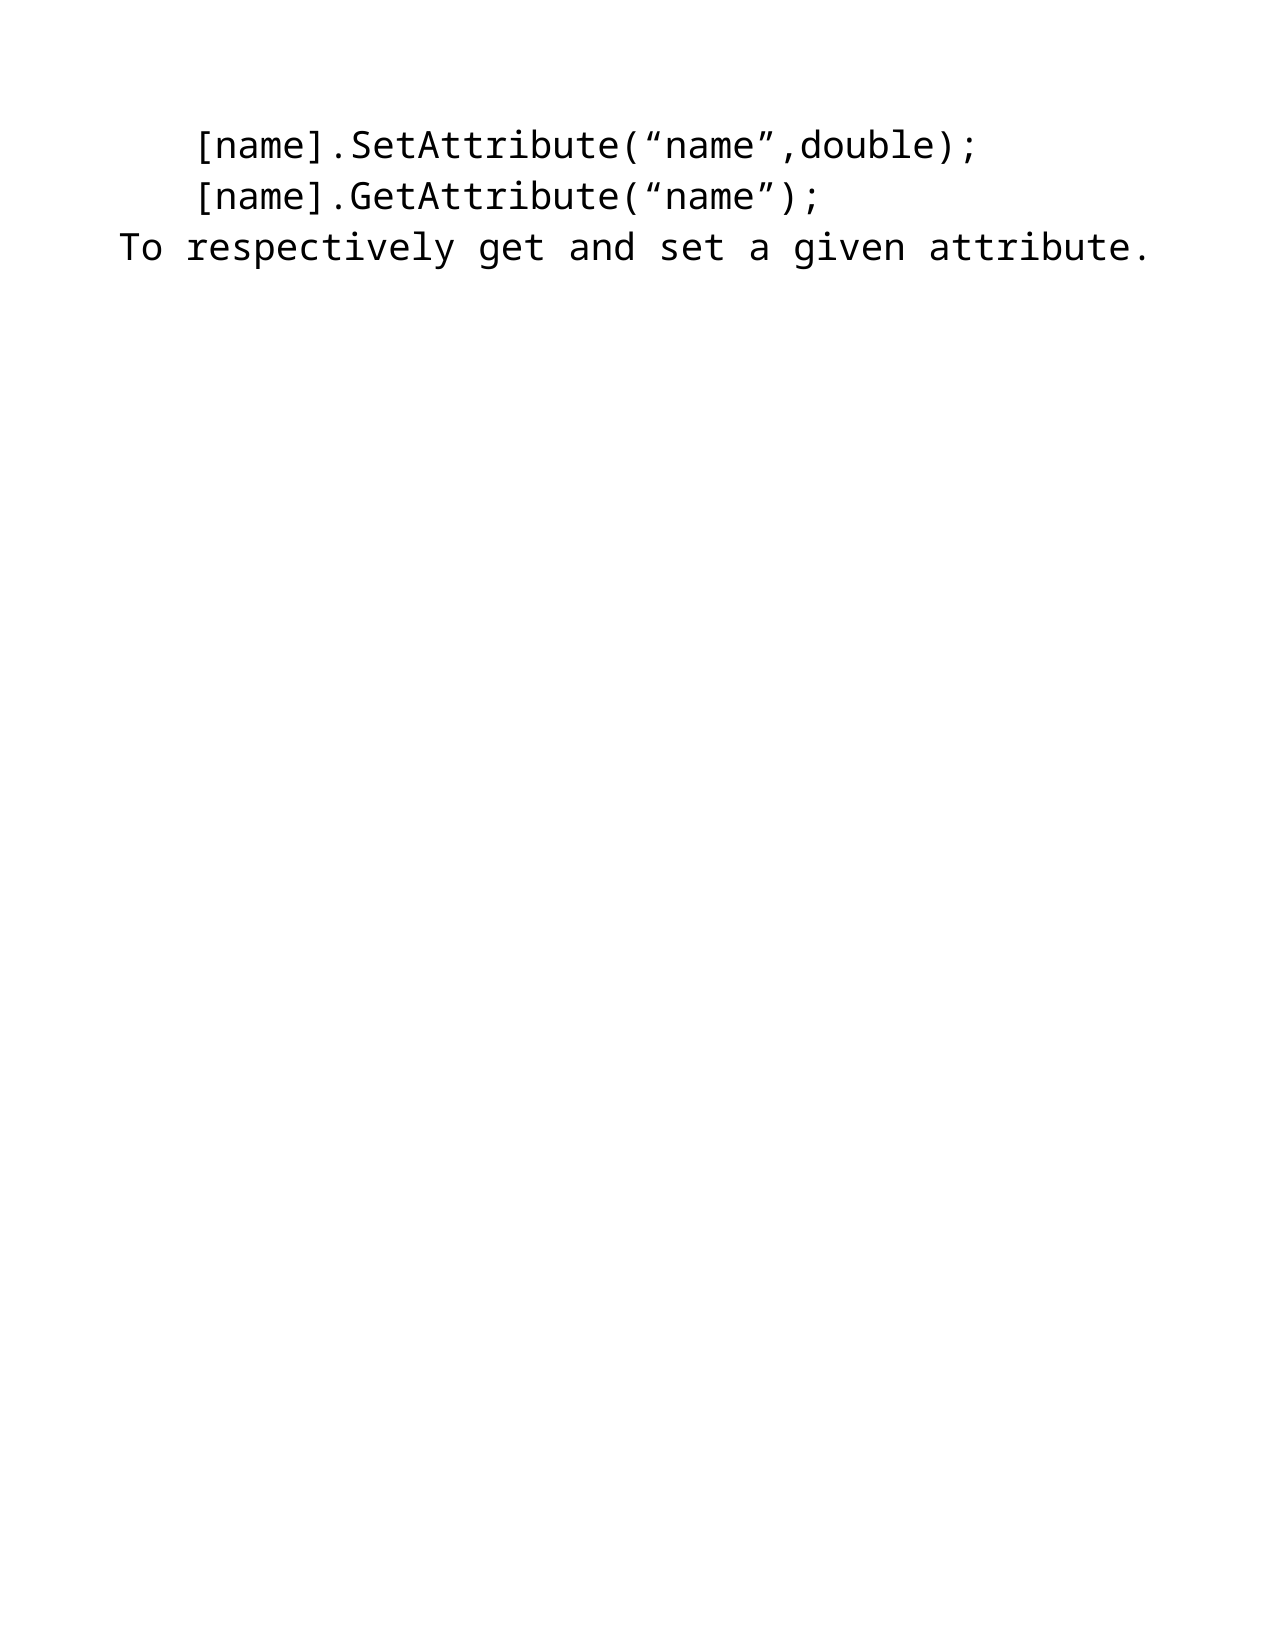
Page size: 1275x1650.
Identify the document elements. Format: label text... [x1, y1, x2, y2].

text [name].GetAttribute(“name”); [118, 169, 1157, 220]
text To respectively get and set a given attribute. [118, 220, 1157, 271]
text [name].SetAttribute(“name”,double); [118, 118, 1157, 169]
